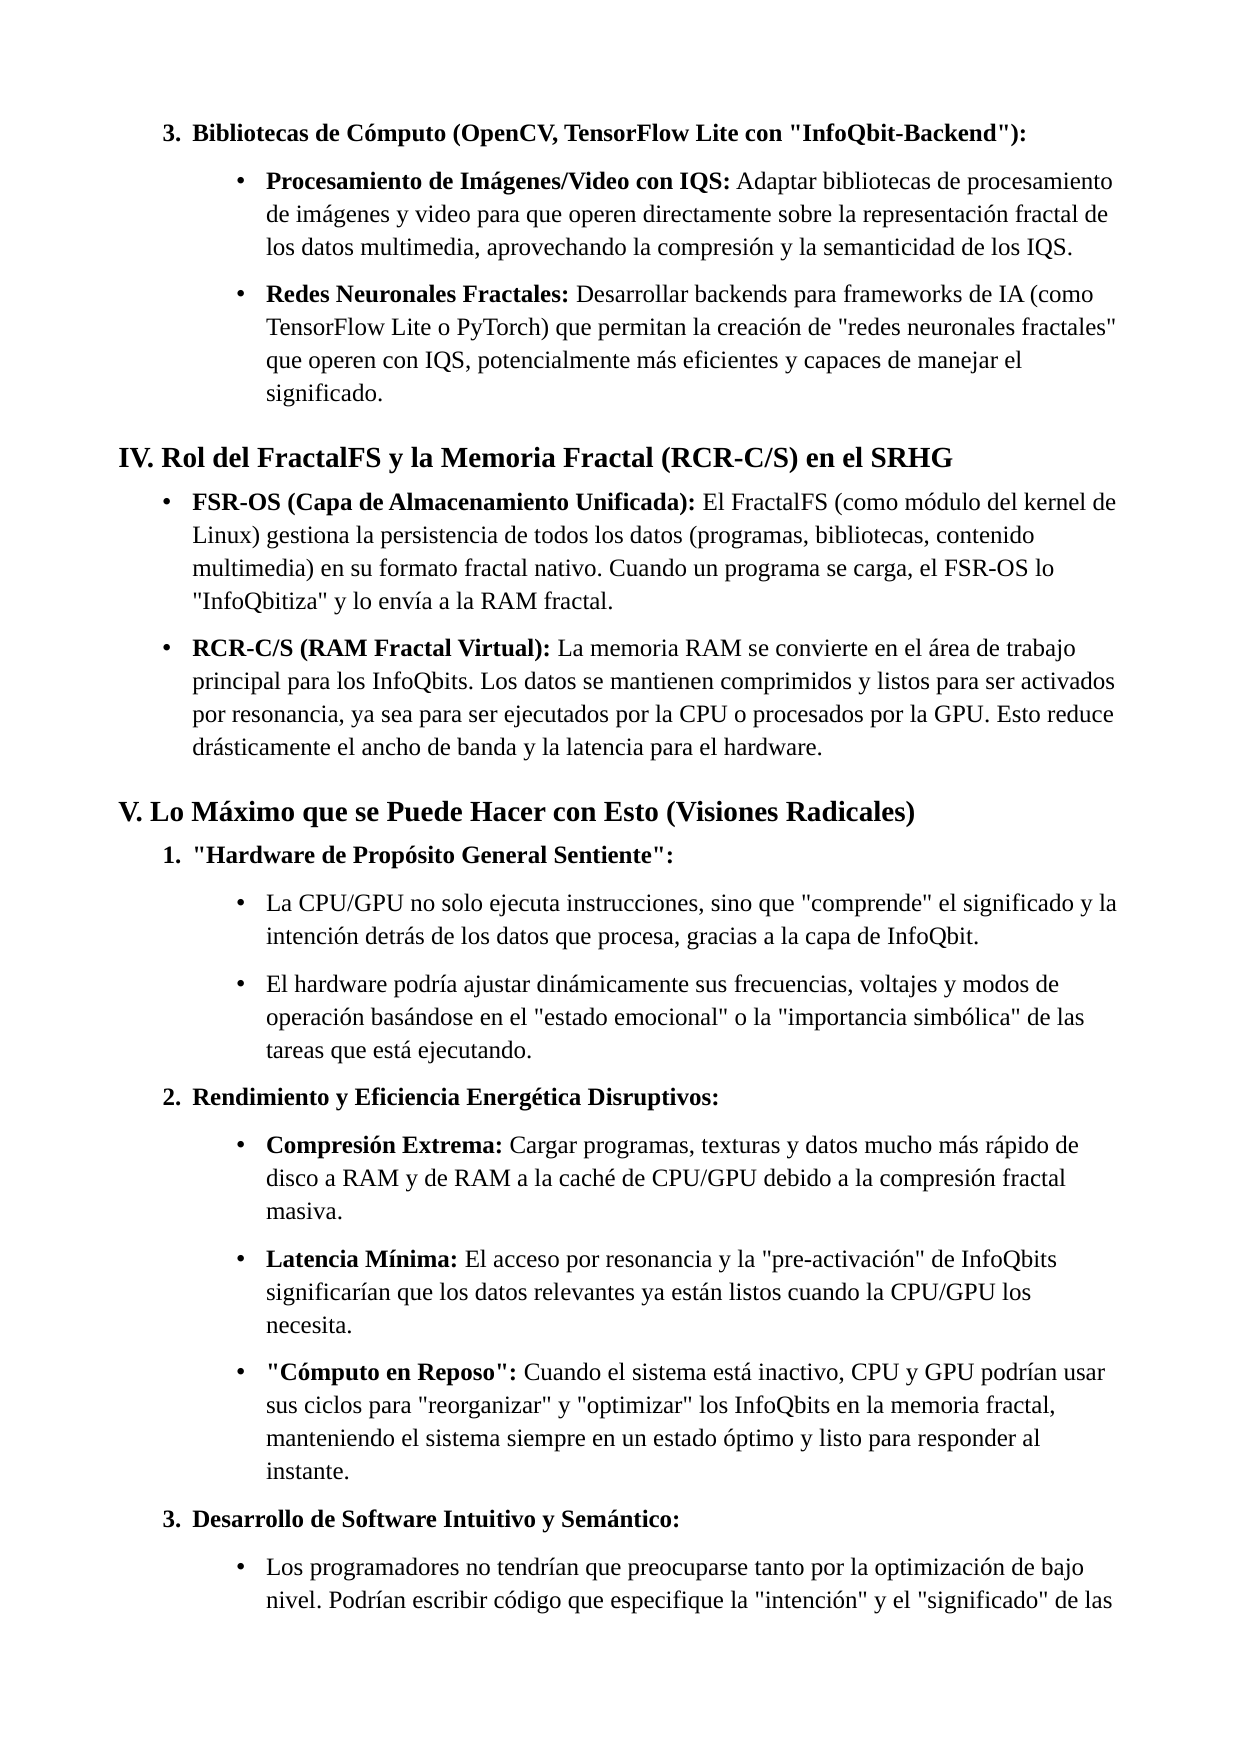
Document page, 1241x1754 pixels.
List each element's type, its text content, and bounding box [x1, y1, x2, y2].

list Redes Neuronales Fractales: Desarrollar backends para frameworks de IA (como TensorFlow Lite o PyTorch) que permitan la creación de "redes neuronales fractales" que operen con IQS, potencialmente más eficientes y capaces de manejar el significado. [236, 279, 1122, 407]
subtitle V. Lo Máximo que se Puede Hacer con Esto (Visiones Radicales) [118, 794, 1122, 828]
list "Hardware de Propósito General Sentiente": [162, 841, 1122, 869]
list Bibliotecas de Cómputo (OpenCV, TensorFlow Lite con "InfoQbit-Backend"): [162, 118, 1122, 147]
list Procesamiento de Imágenes/Video con IQS: Adaptar bibliotecas de procesamiento de imágenes y video para que operen directamente sobre la representación fractal de los datos multimedia, aprovechando la compresión y la semanticidad de los IQS. [236, 166, 1122, 261]
list Desarrollo de Software Intuitivo y Semántico: [162, 1504, 1122, 1533]
list Los programadores no tendrían que preocuparse tanto por la optimización de bajo nivel. Podrían escribir código que especifique la "intención" y el "significado" de las [236, 1552, 1122, 1613]
list RCR-C/S (RAM Fractal Virtual): La memoria RAM se convierte en el área de trabajo principal para los InfoQbits. Los datos se mantienen comprimidos y listos para ser activados por resonancia, ya sea para ser ejecutados por la CPU o procesados por la GPU. Esto reduce drásticamente el ancho de banda y la latencia para el hardware. [162, 633, 1122, 761]
list "Cómputo en Reposo": Cuando el sistema está inactivo, CPU y GPU podrían usar sus ciclos para "reorganizar" y "optimizar" los InfoQbits en la memoria fractal, manteniendo el sistema siempre en un estado óptimo y listo para responder al instante. [236, 1357, 1122, 1485]
list Compresión Extrema: Cargar programas, texturas y datos mucho más rápido de disco a RAM y de RAM a la caché de CPU/GPU debido a la compresión fractal masiva. [236, 1130, 1122, 1225]
list Latencia Mínima: El acceso por resonancia y la "pre-activación" de InfoQbits significarían que los datos relevantes ya están listos cuando la CPU/GPU los necesita. [236, 1244, 1122, 1338]
list FSR-OS (Capa de Almacenamiento Unificada): El FractalFS (como módulo del kernel de Linux) gestiona la persistencia de todos los datos (programas, bibliotecas, contenido multimedia) en su formato fractal nativo. Cuando un programa se carga, el FSR-OS lo "InfoQbitiza" y lo envía a la RAM fractal. [162, 487, 1122, 614]
list El hardware podría ajustar dinámicamente sus frecuencias, voltajes y modos de operación basándose en el "estado emocional" o la "importancia simbólica" de las tareas que está ejecutando. [236, 969, 1122, 1064]
subtitle IV. Rol del FractalFS y la Memoria Fractal (RCR-C/S) en el SRHG [118, 441, 1122, 474]
list La CPU/GPU no solo ejecuta instrucciones, sino que "comprende" el significado y la intención detrás de los datos que procesa, gracias a la capa de InfoQbit. [236, 888, 1122, 950]
list Rendimiento y Eficiencia Energética Disruptivos: [162, 1082, 1122, 1111]
